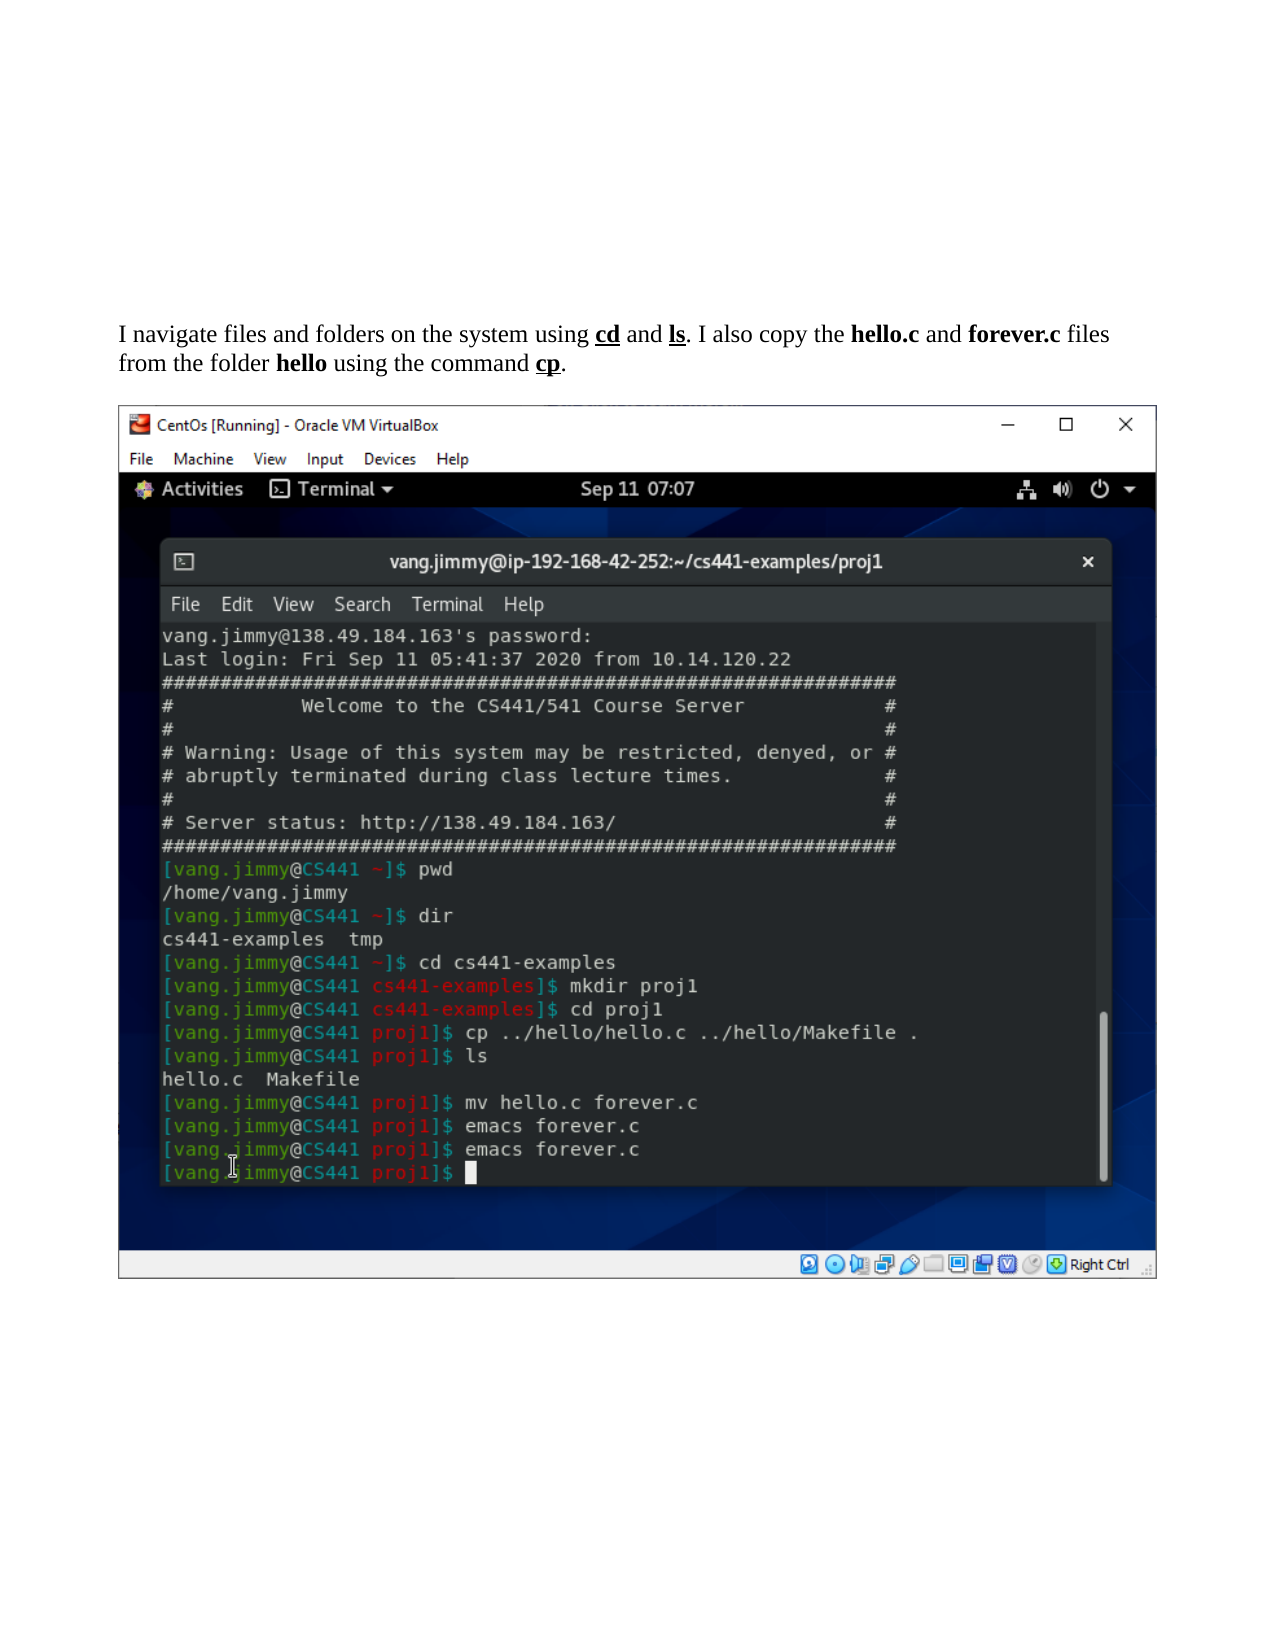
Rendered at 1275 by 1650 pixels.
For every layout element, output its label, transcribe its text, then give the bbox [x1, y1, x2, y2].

text I navigate files and folders on the system using cd and ls. I also copy the hello.c and forever.c files from the folder hello using the command cp. [118, 319, 1157, 377]
picture [118, 405, 1157, 1279]
